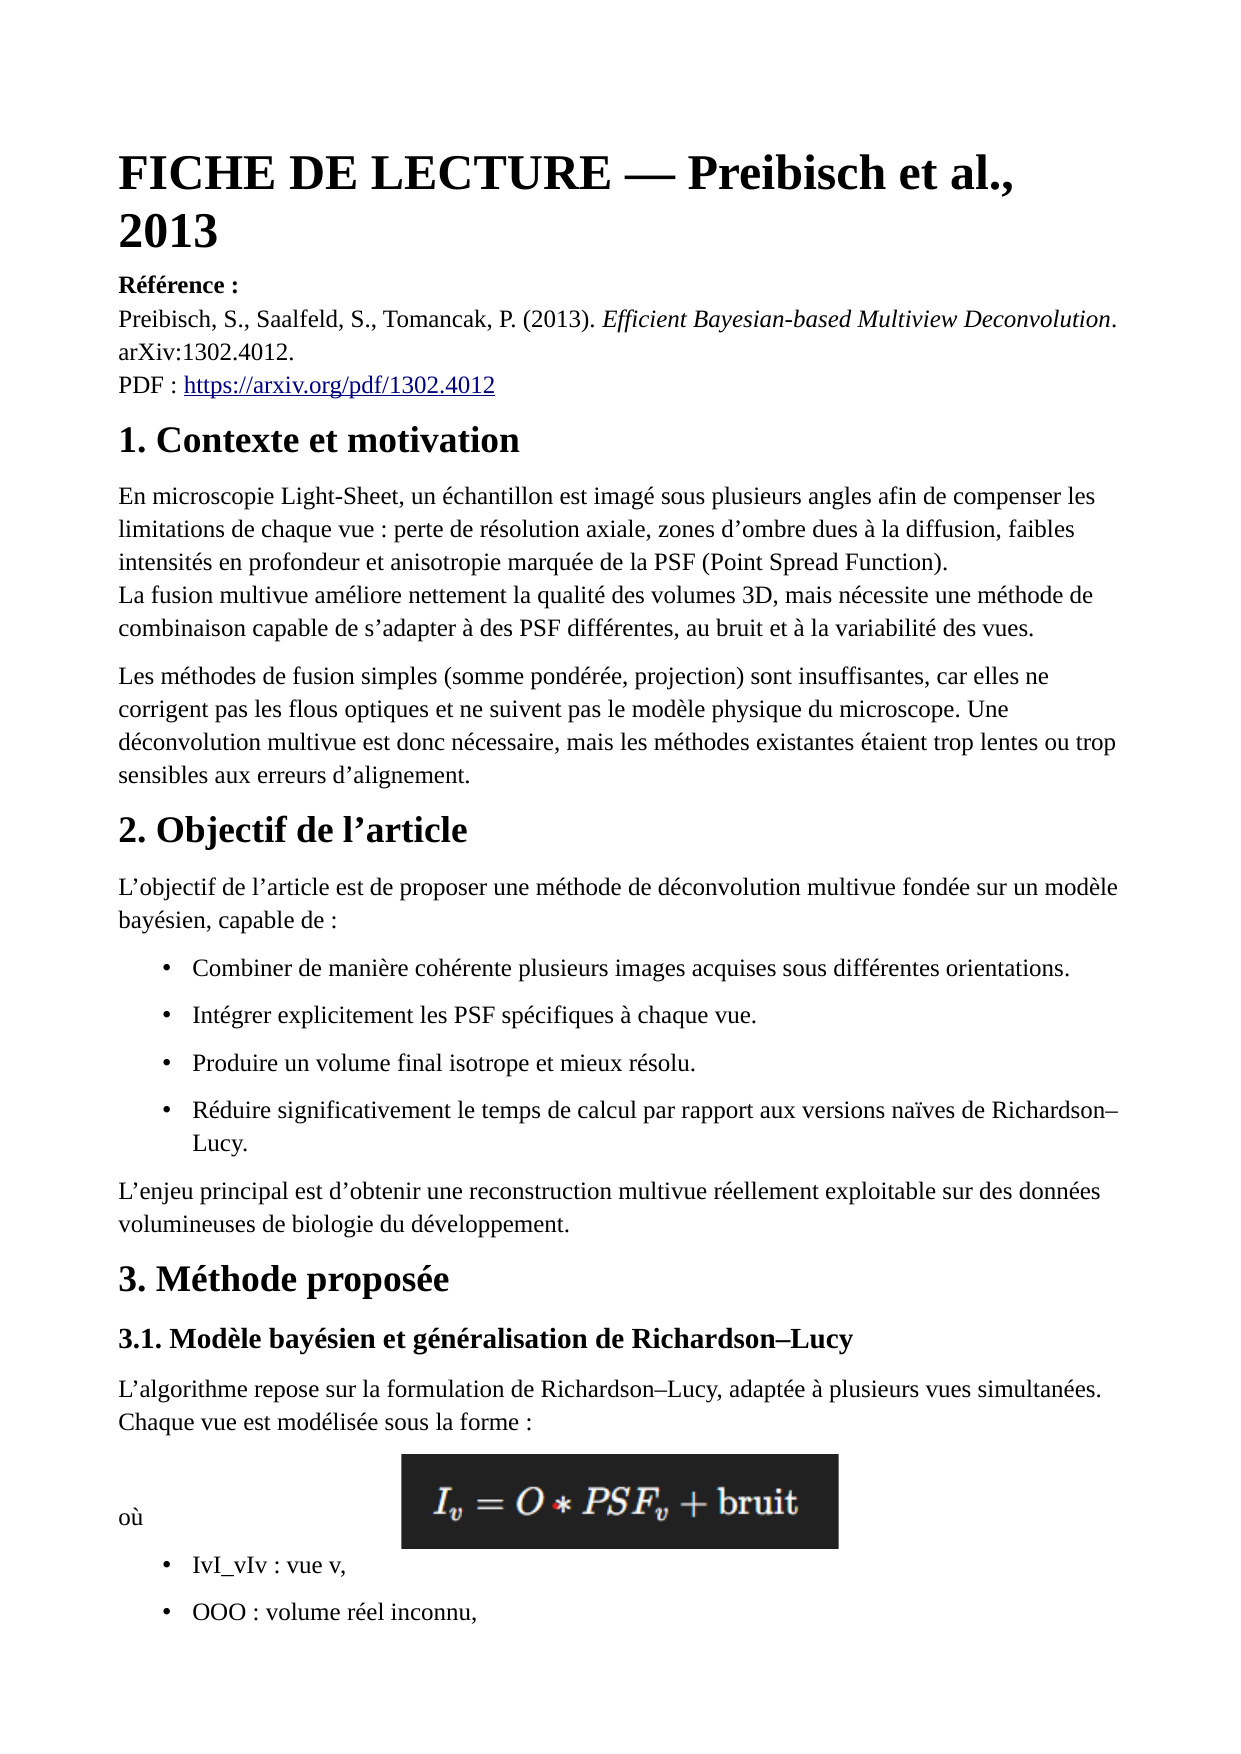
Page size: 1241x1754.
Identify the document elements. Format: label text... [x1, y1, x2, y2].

text Les méthodes de fusion simples (somme pondérée, projection) sont insuffisantes, car elles ne corrigent pas les flous optiques et ne suivent pas le modèle physique du microscope. Une déconvolution multivue est donc nécessaire, mais les méthodes existantes étaient trop lentes ou trop sensibles aux erreurs d’alignement. [118, 661, 1122, 789]
text L’algorithme repose sur la formulation de Richardson–Lucy, adaptée à plusieurs vues simultanées. Chaque vue est modélisée sous la forme : [118, 1374, 1122, 1436]
list Produire un volume final isotrope et mieux résolu. [162, 1048, 1122, 1077]
list Réduire significativement le temps de calcul par rapport aux versions naïves de Richardson–Lucy. [162, 1095, 1122, 1157]
text Référence : Preibisch, S., Saalfeld, S., Tomancak, P. (2013). Efficient Bayesian-based Multiview Deconvolution. arXiv:1302.4012. PDF : https://arxiv.org/pdf/1302.4012 [118, 271, 1122, 398]
list IvI_vIv​ : vue v, [162, 1550, 1122, 1578]
text où [118, 1502, 401, 1531]
text En microscopie Light-Sheet, un échantillon est imagé sous plusieurs angles afin de compenser les limitations de chaque vue : perte de résolution axiale, zones d’ombre dues à la diffusion, faibles intensités en profondeur et anisotropie marquée de la PSF (Point Spread Function). La fusion multivue améliore nettement la qualité des volumes 3D, mais nécessite une méthode de combinaison capable de s’adapter à des PSF différentes, au bruit et à la variabilité des vues. [118, 481, 1122, 642]
subtitle 2. Objectif de l’article [118, 808, 1122, 851]
subtitle 1. Contexte et motivation [118, 417, 1122, 460]
subtitle 3. Méthode proposée [118, 1257, 1122, 1300]
subtitle 3.1. Modèle bayésien et généralisation de Richardson–Lucy [118, 1321, 1122, 1354]
list OOO : volume réel inconnu, [162, 1597, 1122, 1626]
text [839, 1502, 1122, 1531]
picture [401, 1454, 839, 1549]
list Intégrer explicitement les PSF spécifiques à chaque vue. [162, 1000, 1122, 1029]
text L’enjeu principal est d’obtenir une reconstruction multivue réellement exploitable sur des données volumineuses de biologie du développement. [118, 1176, 1122, 1238]
list Combiner de manière cohérente plusieurs images acquises sous différentes orientations. [162, 953, 1122, 981]
subtitle FICHE DE LECTURE — Preibisch et al., 2013 [118, 143, 1122, 258]
text L’objectif de l’article est de proposer une méthode de déconvolution multivue fondée sur un modèle bayésien, capable de : [118, 872, 1122, 934]
